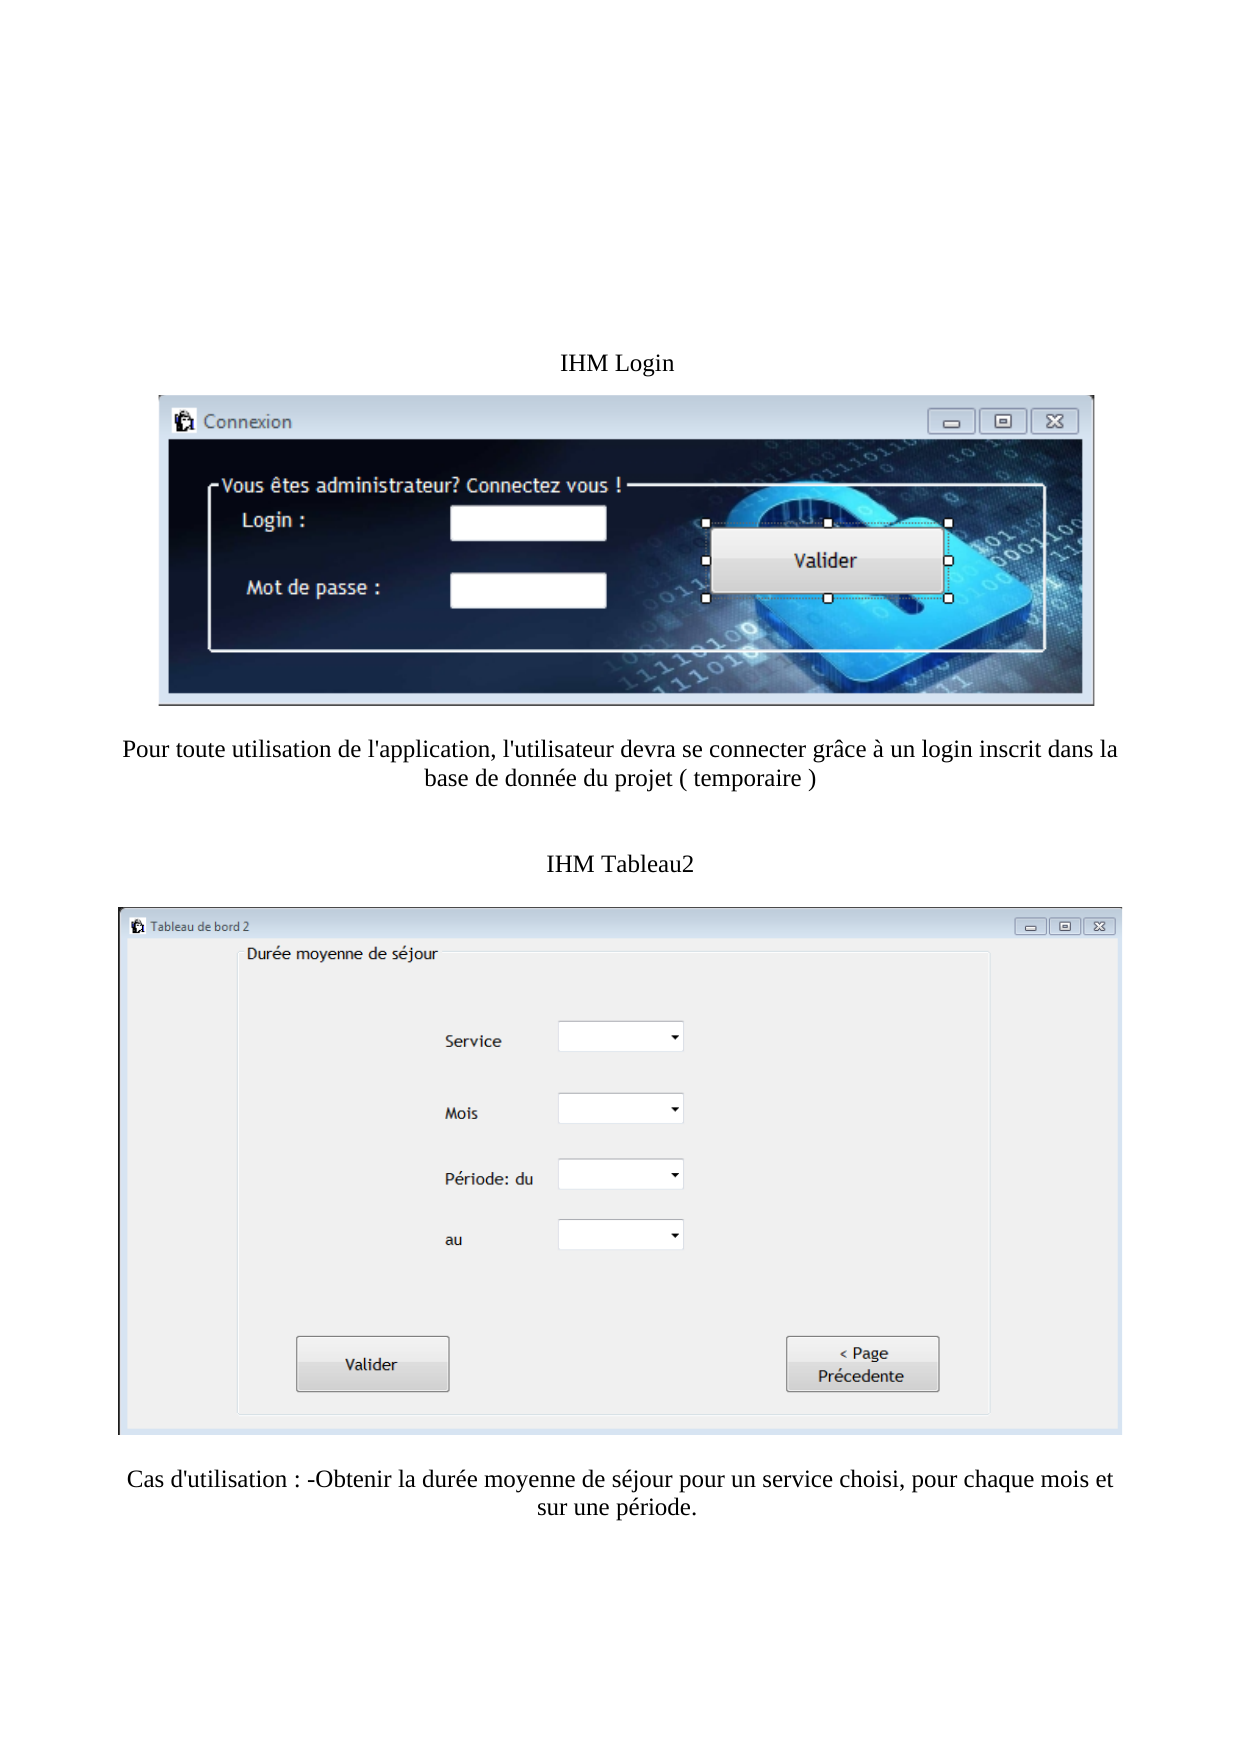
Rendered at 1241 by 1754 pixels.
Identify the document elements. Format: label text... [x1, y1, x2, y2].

picture [118, 907, 1123, 1435]
text Cas d'utilisation : -Obtenir la durée moyenne de séjour pour un service choisi, pour chaque mois et sur une période. [118, 1464, 1122, 1521]
text Pour toute utilisation de l'application, l'utilisateur devra se connecter grâce à un login inscrit dans la base de donnée du projet ( temporaire ) [118, 734, 1122, 792]
list IHM Login [118, 348, 1122, 377]
text IHM Tableau2 [118, 849, 1122, 878]
picture [158, 395, 1095, 706]
